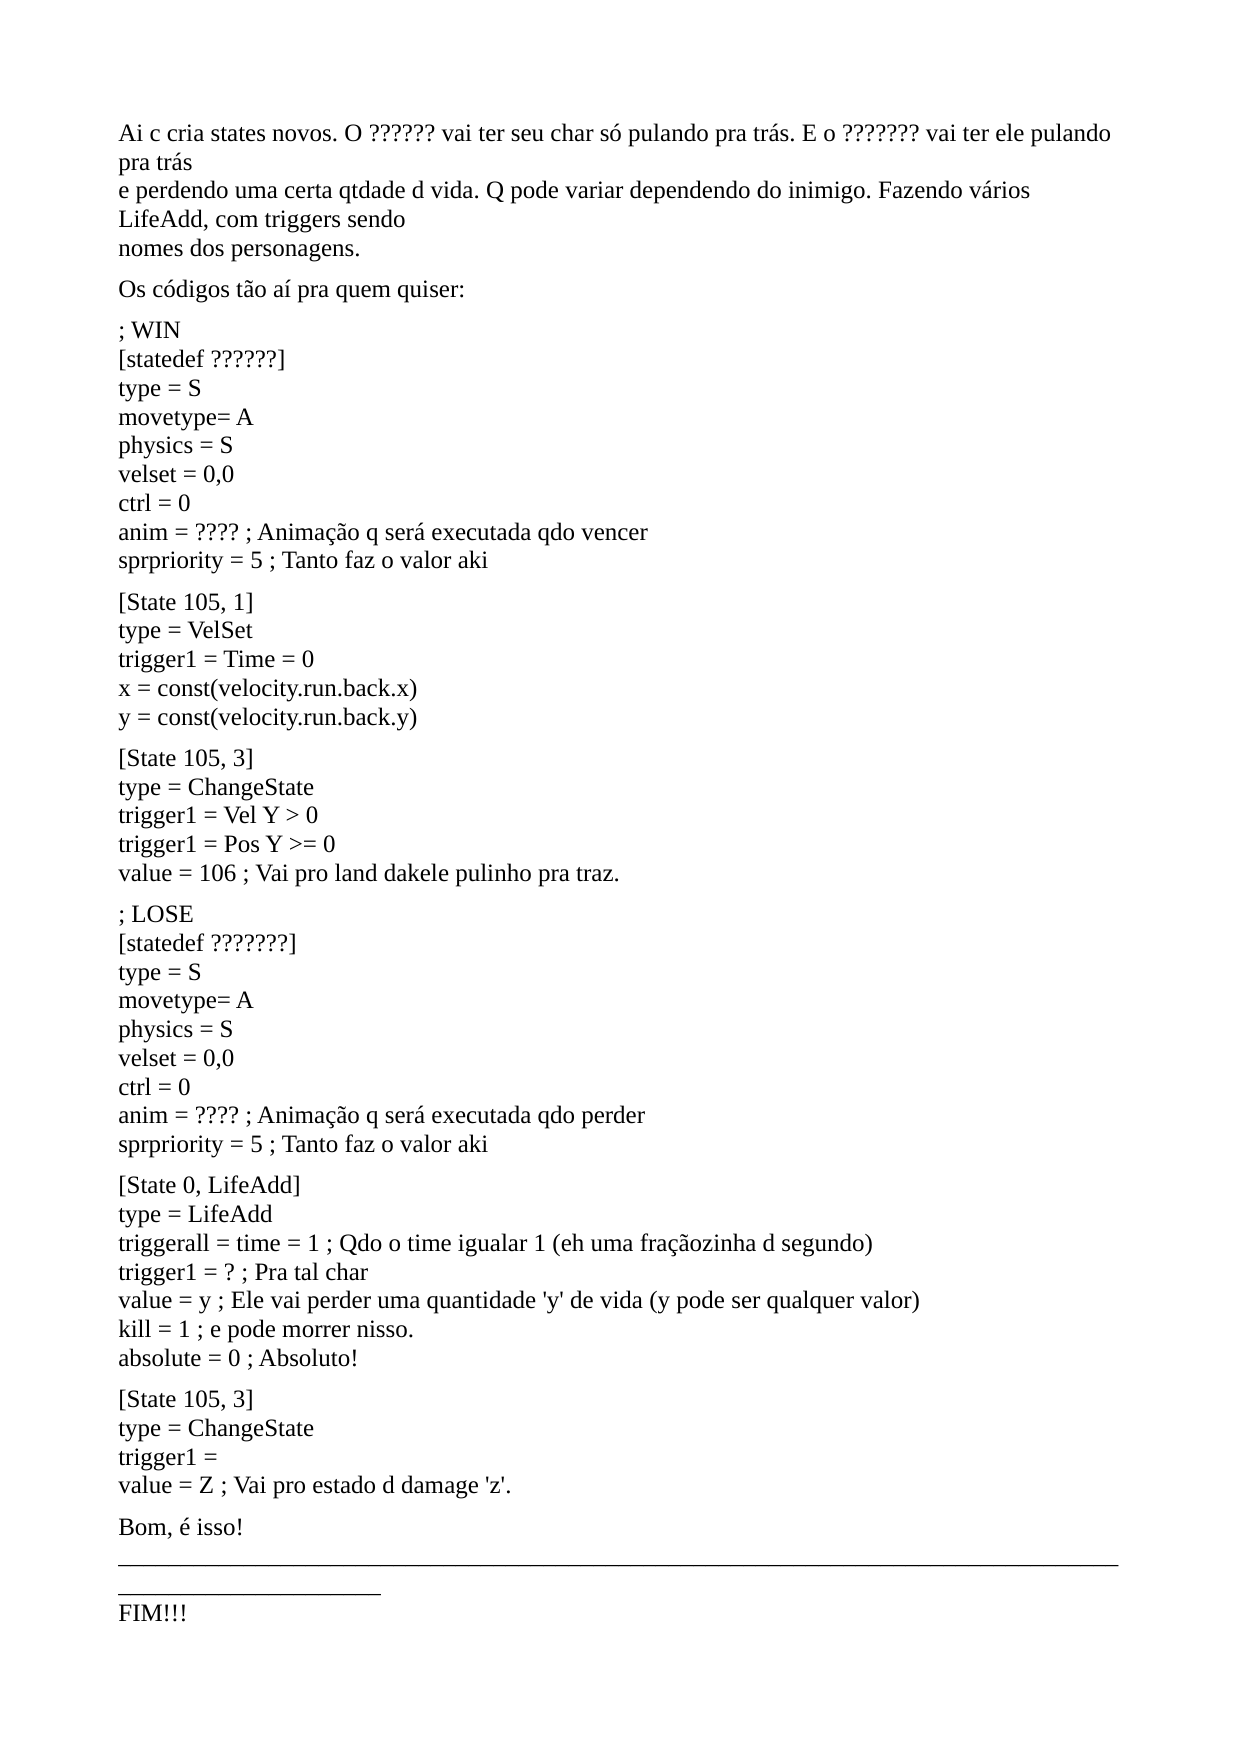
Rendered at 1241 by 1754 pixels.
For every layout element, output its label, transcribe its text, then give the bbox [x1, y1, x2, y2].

text ; LOSE [statedef ???????] type = S movetype= A physics = S velset = 0,0 ctrl = 0 anim = ???? ; Animação q será executada qdo perder sprpriority = 5 ; Tanto faz o valor aki [118, 899, 1122, 1158]
text [State 105, 3] type = ChangeState trigger1 = value = Z ; Vai pro estado d damage 'z'. [118, 1384, 1122, 1499]
text [State 105, 1] type = VelSet trigger1 = Time = 0 x = const(velocity.run.back.x) y = const(velocity.run.back.y) [118, 587, 1122, 731]
text Ai c cria states novos. O ?????? vai ter seu char só pulando pra trás. E o ??????? vai ter ele pulando pra trás e perdendo uma certa qtdade d vida. Q pode variar dependendo do inimigo. Fazendo vários LifeAdd, com triggers sendo nomes dos personagens. [118, 118, 1122, 262]
text [State 0, LifeAdd] type = LifeAdd triggerall = time = 1 ; Qdo o time igualar 1 (eh uma fraçãozinha d segundo) trigger1 = ? ; Pra tal char value = y ; Ele vai perder uma quantidade 'y' de vida (y pode ser qualquer valor) kill = 1 ; e pode morrer nisso. absolute = 0 ; Absoluto! [118, 1171, 1122, 1372]
text Bom, é isso! _____________________________________________________________________________________________________ FIM!!! [118, 1512, 1122, 1627]
text Os códigos tão aí pra quem quiser: [118, 274, 1122, 303]
text [State 105, 3] type = ChangeState trigger1 = Vel Y > 0 trigger1 = Pos Y >= 0 value = 106 ; Vai pro land dakele pulinho pra traz. [118, 743, 1122, 887]
text ; WIN [statedef ??????] type = S movetype= A physics = S velset = 0,0 ctrl = 0 anim = ???? ; Animação q será executada qdo vencer sprpriority = 5 ; Tanto faz o valor aki [118, 316, 1122, 574]
